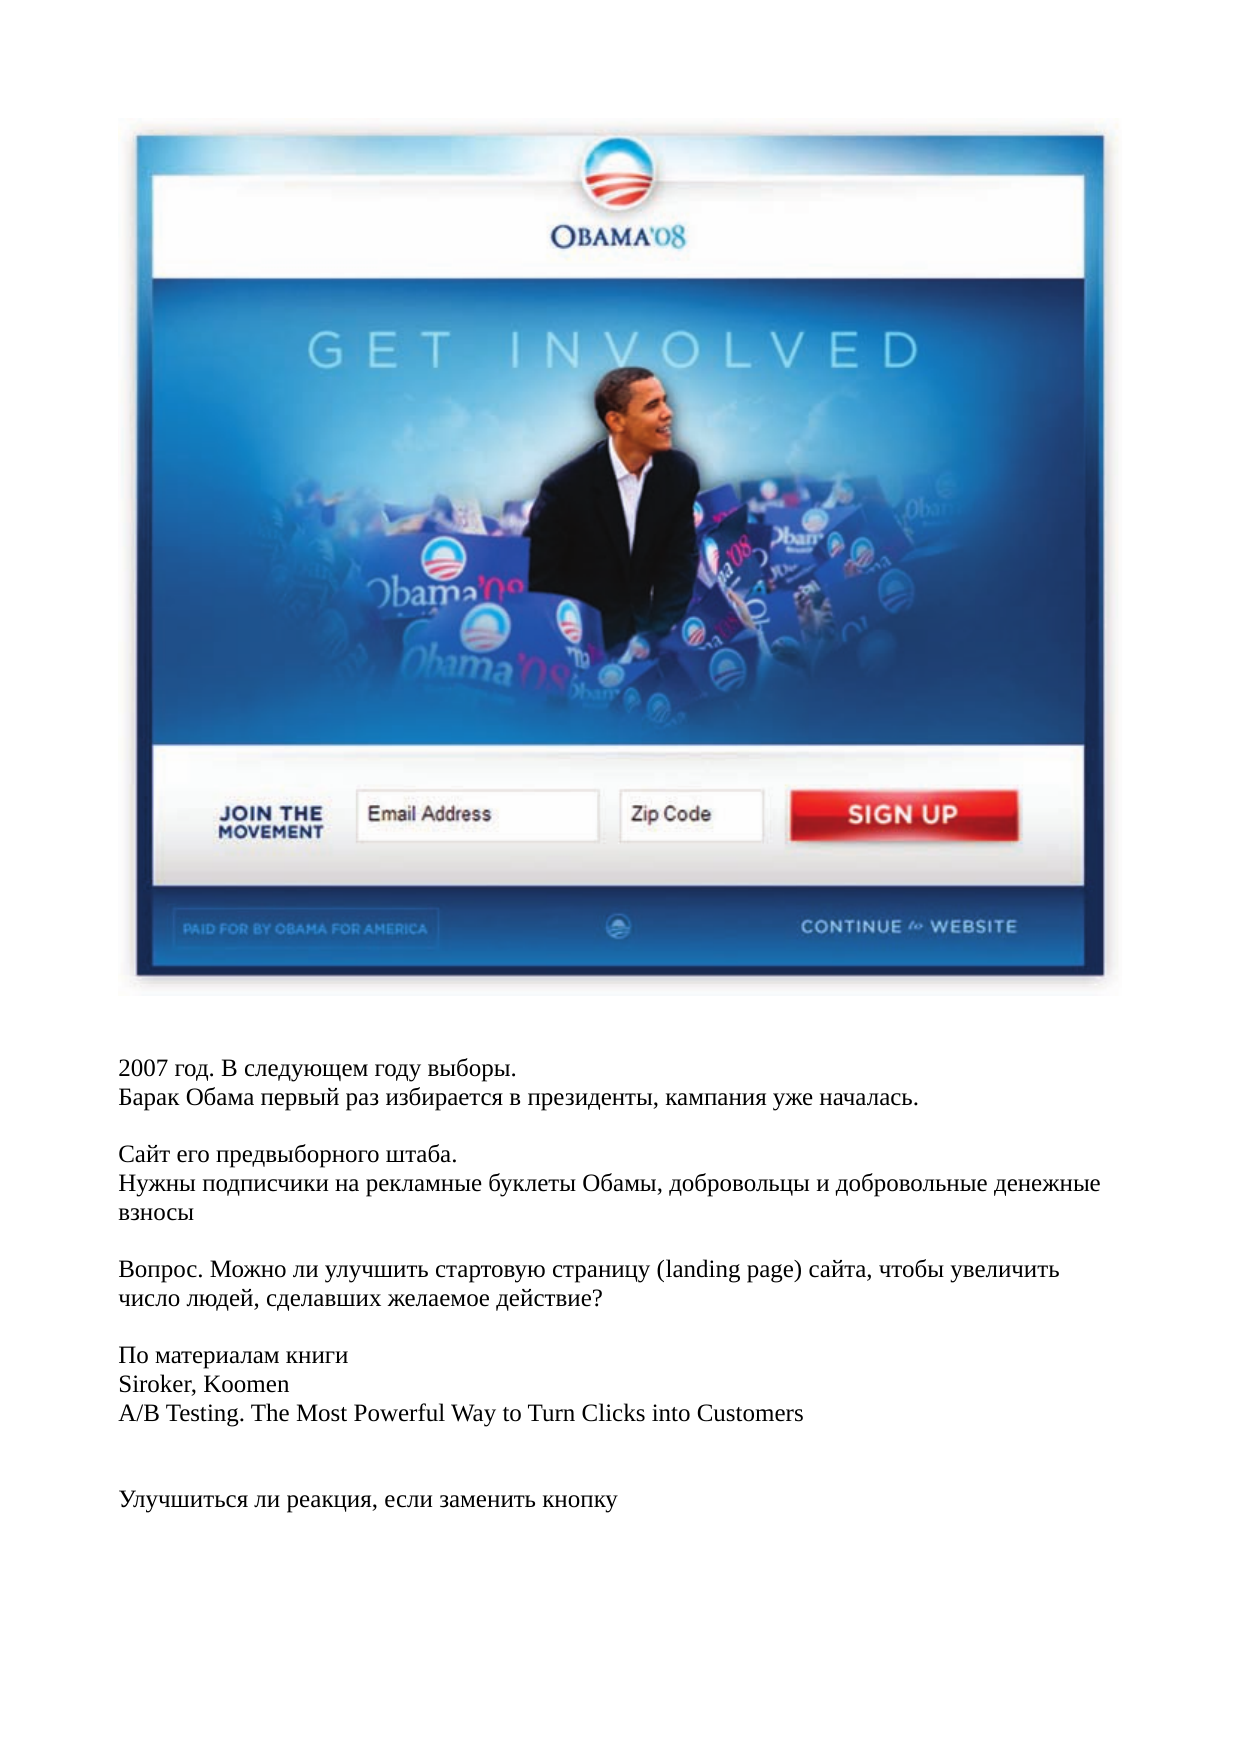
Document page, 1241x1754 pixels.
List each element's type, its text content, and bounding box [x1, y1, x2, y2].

text По материалам книги [118, 1341, 1122, 1369]
text A/B Testing. The Most Powerful Way to Turn Clicks into Customers [118, 1398, 1122, 1427]
text Сайт его предвыборного штаба. [118, 1139, 1122, 1168]
text 2007 год. В следующем году выборы. [118, 1053, 1122, 1082]
text Siroker, Koomen [118, 1369, 1122, 1398]
text Улучшиться ли реакция, если заменить кнопку [118, 1484, 1122, 1513]
picture [118, 118, 1123, 996]
text Нужны подписчики на рекламные буклеты Обамы, добровольцы и добровольные денежные взносы [118, 1168, 1122, 1226]
text Барак Обама первый раз избирается в президенты, кампания уже началась. [118, 1082, 1122, 1111]
text Вопрос. Можно ли улучшить стартовую страницу (landing page) сайта, чтобы увеличить число людей, сделавших желаемое действие? [118, 1254, 1122, 1312]
